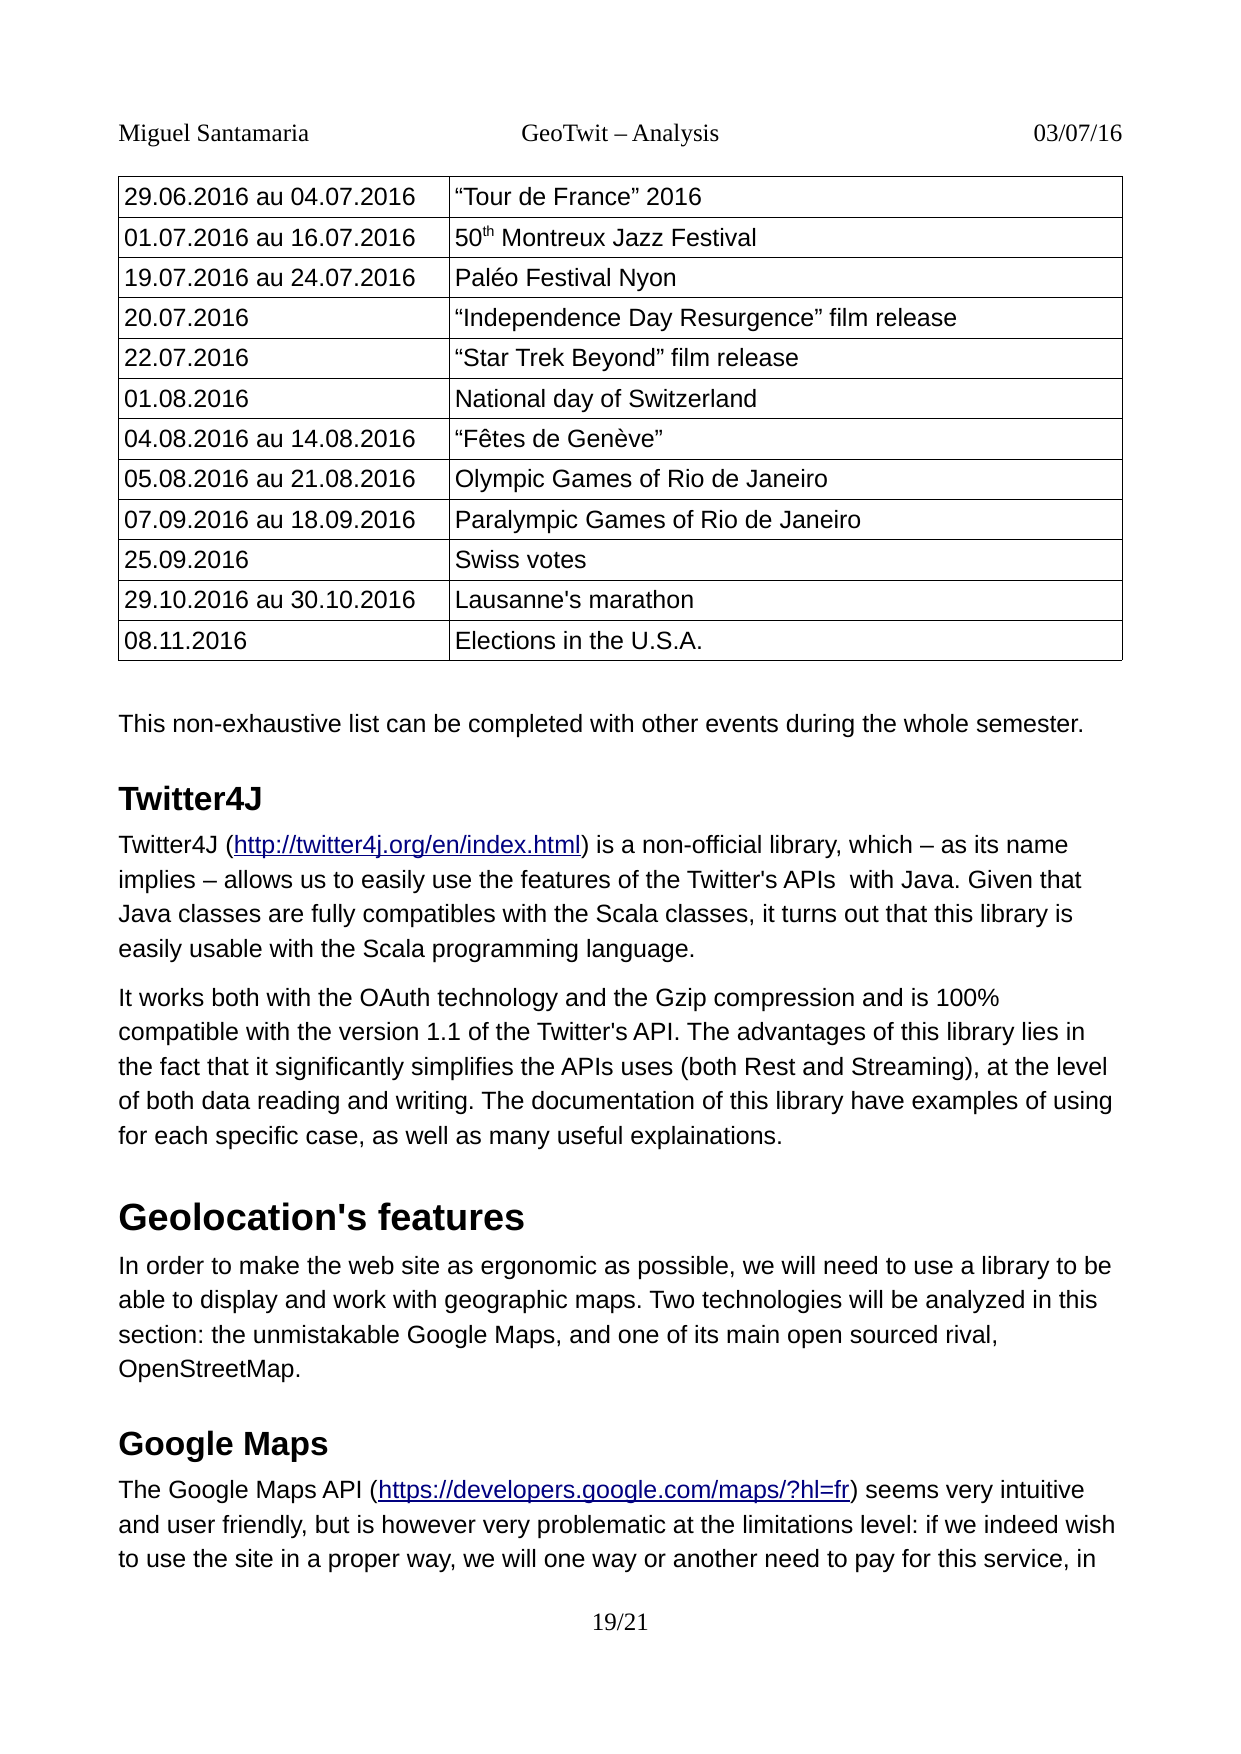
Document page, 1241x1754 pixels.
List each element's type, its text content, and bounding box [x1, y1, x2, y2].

table_cell Paléo Festival Nyon [450, 258, 1122, 297]
table_cell 20.07.2016 [119, 298, 449, 338]
table_cell 08.11.2016 [119, 621, 449, 660]
table_cell “Fêtes de Genève” [450, 419, 1122, 458]
subtitle Geolocation's features [118, 1195, 1122, 1238]
subtitle Twitter4J [118, 779, 1122, 818]
table_cell 04.08.2016 au 14.08.2016 [119, 419, 449, 458]
table_cell Lausanne's marathon [450, 581, 1122, 620]
table_cell 01.08.2016 [119, 379, 449, 418]
table_cell 29.06.2016 au 04.07.2016 [119, 177, 449, 217]
table_cell 05.08.2016 au 21.08.2016 [119, 460, 449, 499]
table_cell 50th Montreux Jazz Festival [450, 218, 1122, 257]
table_cell 07.09.2016 au 18.09.2016 [119, 500, 449, 539]
table_cell 22.07.2016 [119, 339, 449, 378]
table_cell “Tour de France” 2016 [450, 177, 1122, 217]
text It works both with the OAuth technology and the Gzip compression and is 100% compatible with the version 1.1 of the Twitter's API. The advantages of this library lies in the fact that it significantly simplifies the APIs uses (both Rest and Streaming), at the level of both data reading and writing. The documentation of this library have examples of using for each specific case, as well as many useful explainations. [118, 983, 1122, 1149]
text The Google Maps API (https://developers.google.com/maps/?hl=fr) seems very intuitive and user friendly, but is however very problematic at the limitations level: if we indeed wish to use the site in a proper way, we will one way or another need to pay for this service, in [118, 1475, 1122, 1573]
text In order to make the web site as ergonomic as possible, we will need to use a library to be able to display and work with geographic maps. Two technologies will be analyzed in this section: the unmistakable Google Maps, and one of its main open sourced rival, OpenStreetMap. [118, 1251, 1122, 1383]
table_cell 01.07.2016 au 16.07.2016 [119, 218, 449, 257]
text This non-exhaustive list can be completed with other events during the whole semester. [118, 709, 1122, 738]
table_cell 25.09.2016 [119, 540, 449, 579]
table_cell Paralympic Games of Rio de Janeiro [450, 500, 1122, 539]
text Twitter4J (http://twitter4j.org/en/index.html) is a non-official library, which – as its name implies – allows us to easily use the features of the Twitter's APIs with Java. Given that Java classes are fully compatibles with the Scala classes, it turns out that this library is easily usable with the Scala programming language. [118, 830, 1122, 962]
subtitle Google Maps [118, 1424, 1122, 1463]
table_cell “Star Trek Beyond” film release [450, 339, 1122, 378]
table_cell Olympic Games of Rio de Janeiro [450, 460, 1122, 499]
table_cell Swiss votes [450, 540, 1122, 579]
table_cell 19.07.2016 au 24.07.2016 [119, 258, 449, 297]
table_cell 29.10.2016 au 30.10.2016 [119, 581, 449, 620]
table_cell National day of Switzerland [450, 379, 1122, 418]
table_cell Elections in the U.S.A. [450, 621, 1122, 660]
table_cell “Independence Day Resurgence” film release [450, 298, 1122, 338]
